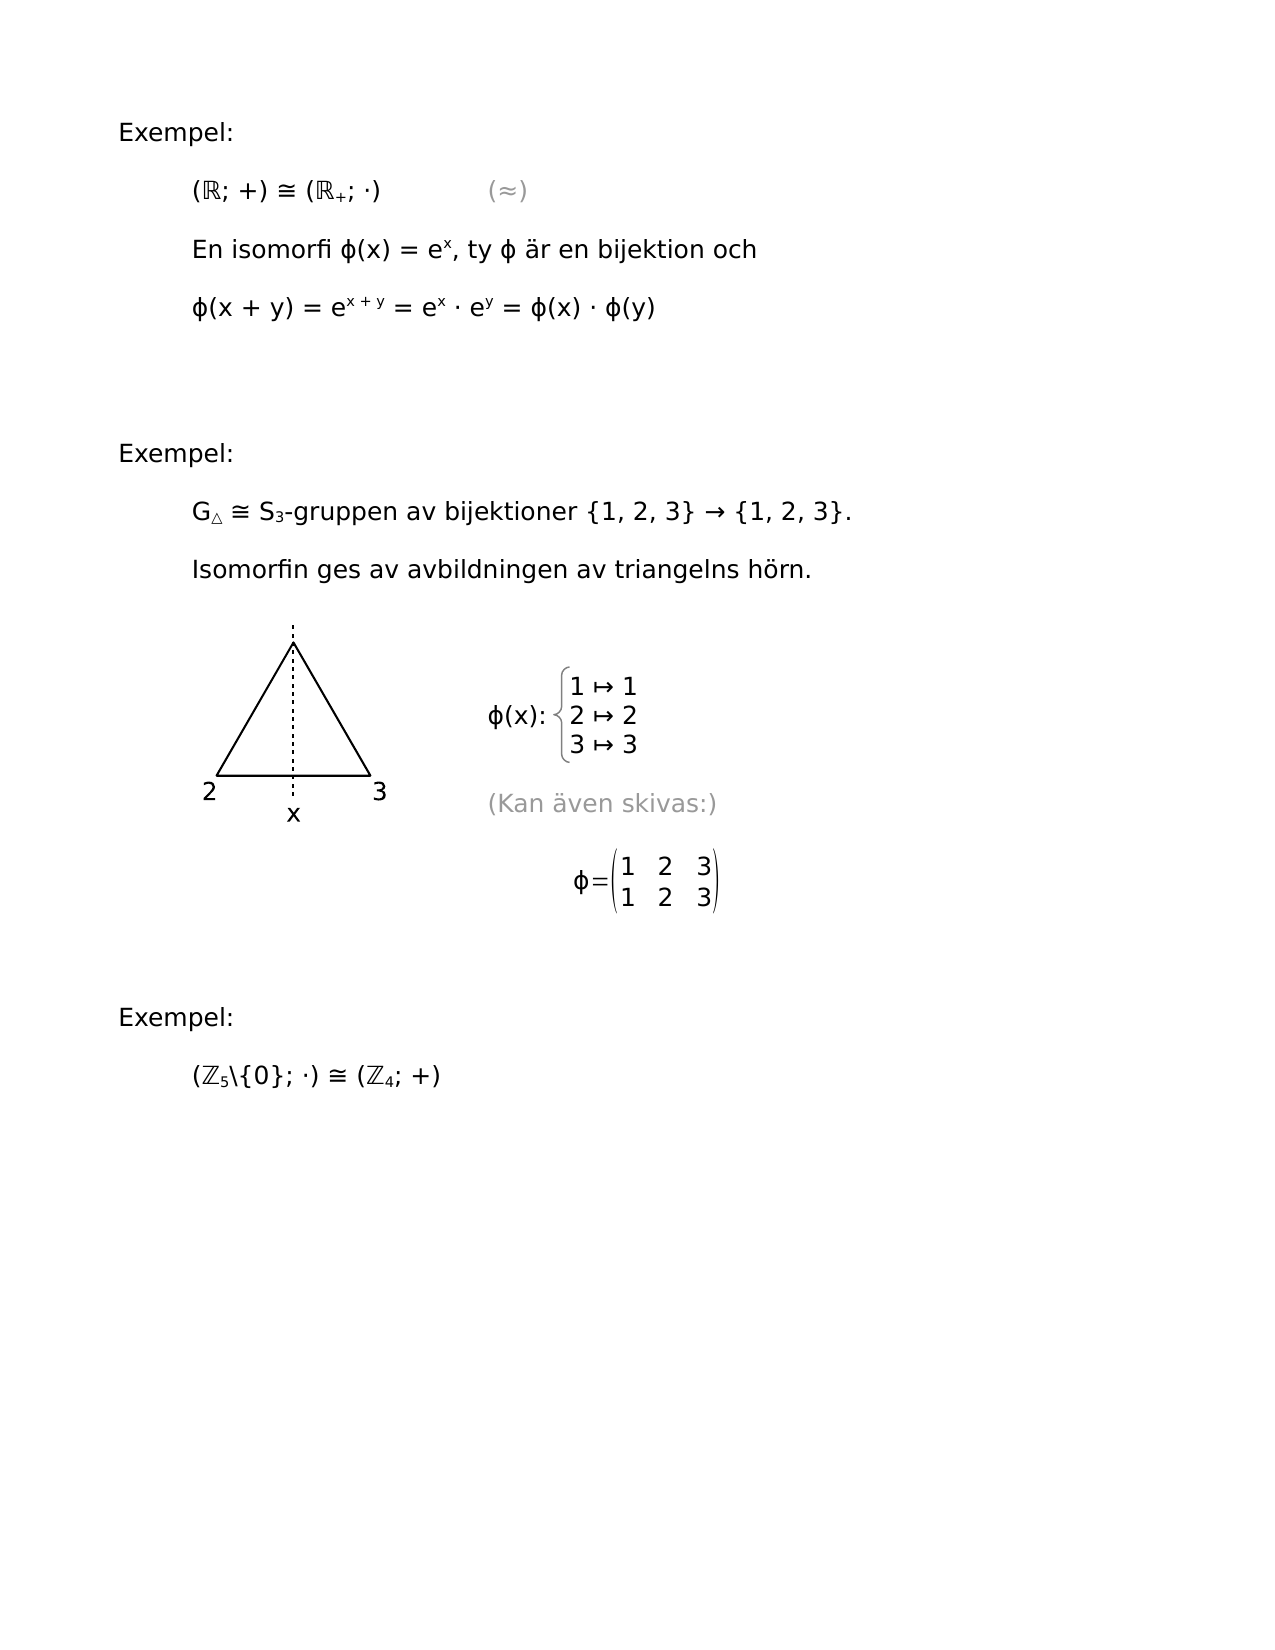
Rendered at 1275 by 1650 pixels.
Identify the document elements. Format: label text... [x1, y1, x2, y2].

text (ℝ; +) ≅ (ℝ+; ⋅) (≈) [118, 176, 1157, 206]
text Isomorfin ges av avbildningen av triangelns hörn. [118, 556, 1157, 585]
text 2 ↦ 2 [558, 701, 1157, 731]
text [118, 731, 240, 760]
text Exempel: [118, 1003, 1157, 1032]
text ϕ(x): [330, 701, 560, 731]
text En isomorfi ϕ(x) = ex, ty ϕ är en bijektion och [118, 235, 1157, 264]
text 1 ↦ 1 [563, 672, 1157, 701]
text [118, 701, 257, 731]
text [228, 731, 359, 760]
text (Kan även skivas:) [118, 789, 1157, 818]
text Exempel: [118, 439, 1157, 468]
text (ℤ5\{0}; ⋅) ≅ (ℤ4; +) [118, 1062, 1157, 1091]
text ϕ(x + y) = ex + y = ex ⋅ ey = ϕ(x) ⋅ ϕ(y) [118, 293, 1157, 322]
text [262, 672, 325, 701]
text [245, 701, 342, 731]
text Exempel: [118, 118, 1157, 147]
text [347, 731, 562, 760]
text [313, 672, 561, 701]
text 3 ↦ 3 [563, 731, 1157, 760]
text [118, 672, 274, 701]
text G△ ≅ S3-gruppen av bijektioner {1, 2, 3} → {1, 2, 3}. [118, 497, 1157, 526]
